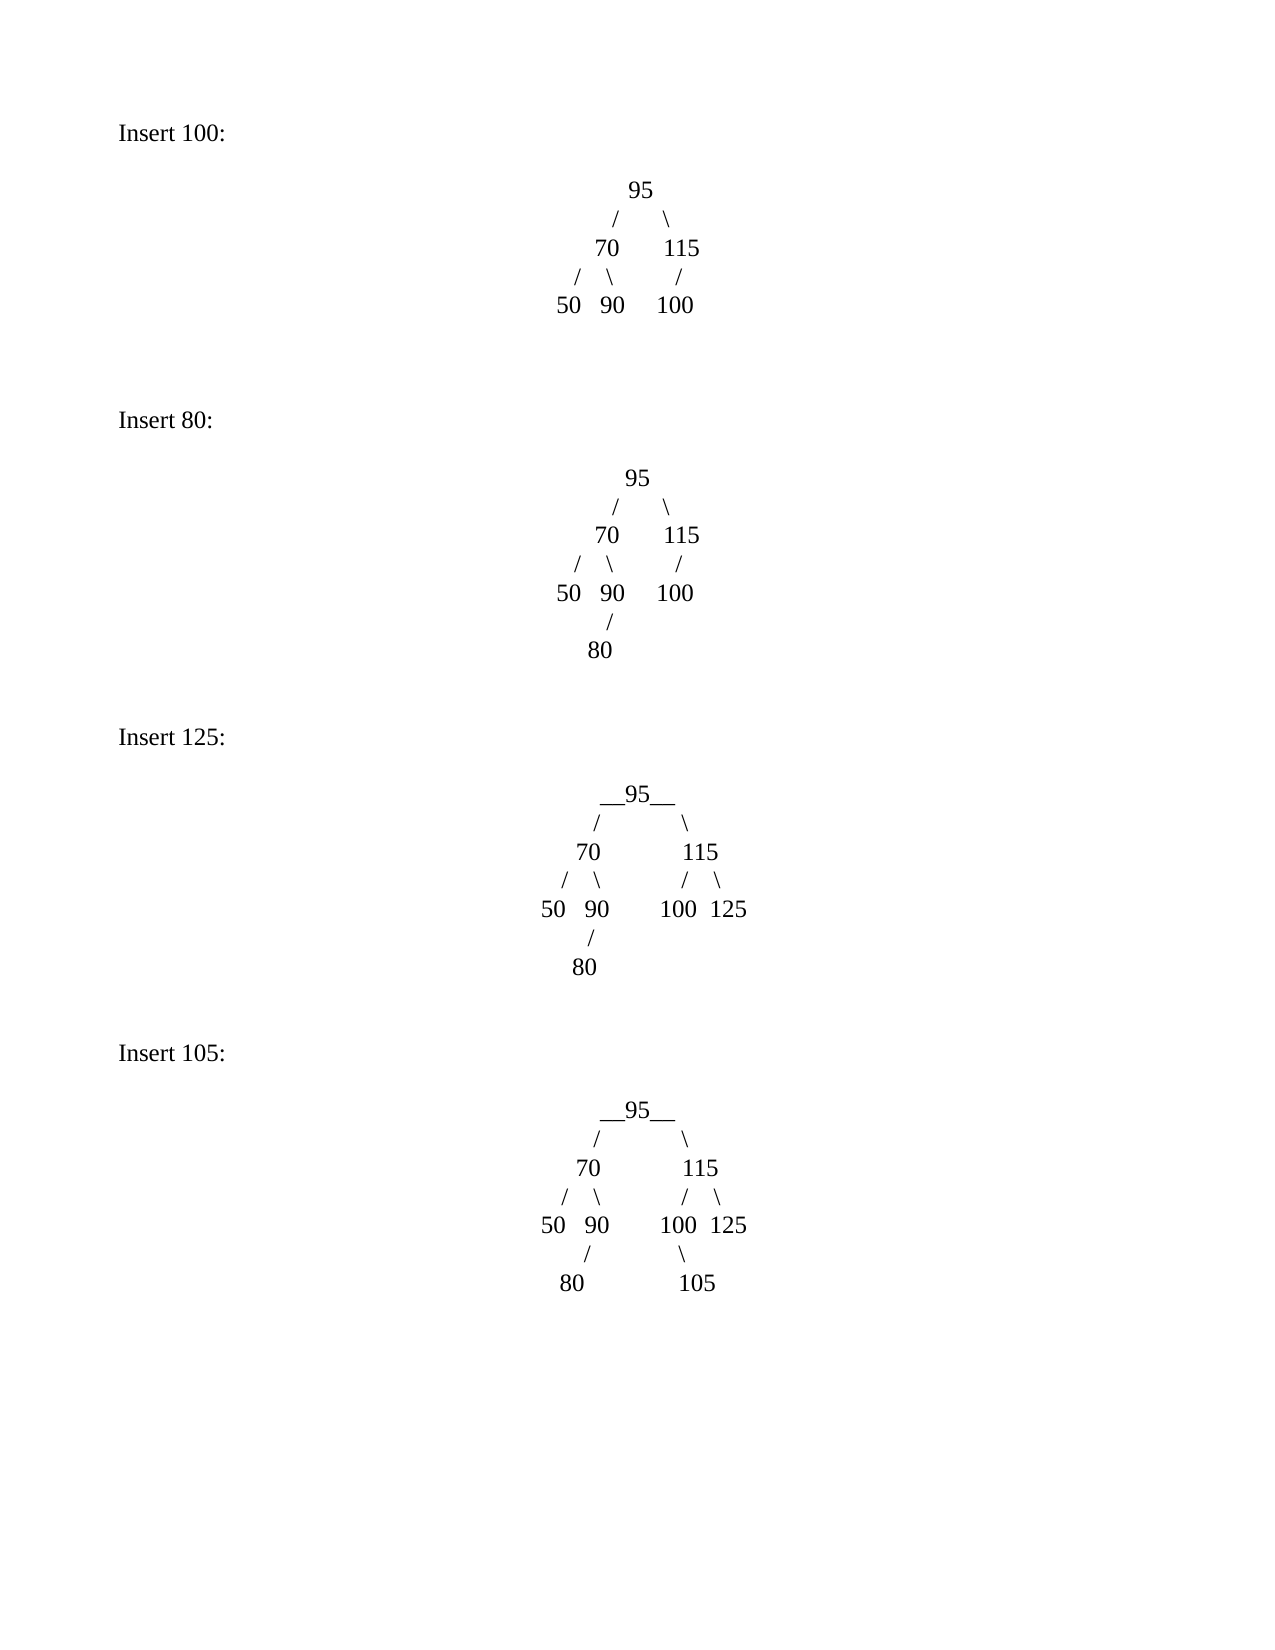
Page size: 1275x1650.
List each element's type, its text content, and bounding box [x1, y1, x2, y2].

text 70 115 [118, 233, 1157, 262]
text 95 [118, 176, 1157, 204]
text / \ / [118, 262, 1157, 291]
text 80 [118, 636, 1157, 664]
text 50 90 100 [118, 578, 1157, 607]
text / \ / \ [118, 866, 1157, 894]
text 50 90 100 [118, 291, 1157, 319]
text / \ / [118, 549, 1157, 578]
text 50 90 100 125 [118, 1211, 1157, 1239]
text 95 [118, 463, 1157, 492]
text 50 90 100 125 [118, 894, 1157, 923]
text / [118, 923, 1157, 952]
text Insert 125: [118, 722, 1157, 751]
text / \ [118, 204, 1157, 233]
text / \ [118, 1239, 1157, 1268]
text Insert 80: [118, 406, 1157, 434]
text / \ / \ [118, 1182, 1157, 1211]
text / [118, 607, 1157, 636]
text __95__ [118, 1096, 1157, 1124]
text / \ [118, 492, 1157, 521]
text 80 [118, 952, 1157, 981]
text Insert 105: [118, 1038, 1157, 1067]
text 70 115 [118, 1153, 1157, 1182]
text Insert 100: [118, 118, 1157, 147]
text 80 105 [118, 1268, 1157, 1297]
text 70 115 [118, 521, 1157, 549]
text / \ [118, 1124, 1157, 1153]
text __95__ [118, 779, 1157, 808]
text 70 115 [118, 837, 1157, 866]
text / \ [118, 808, 1157, 837]
